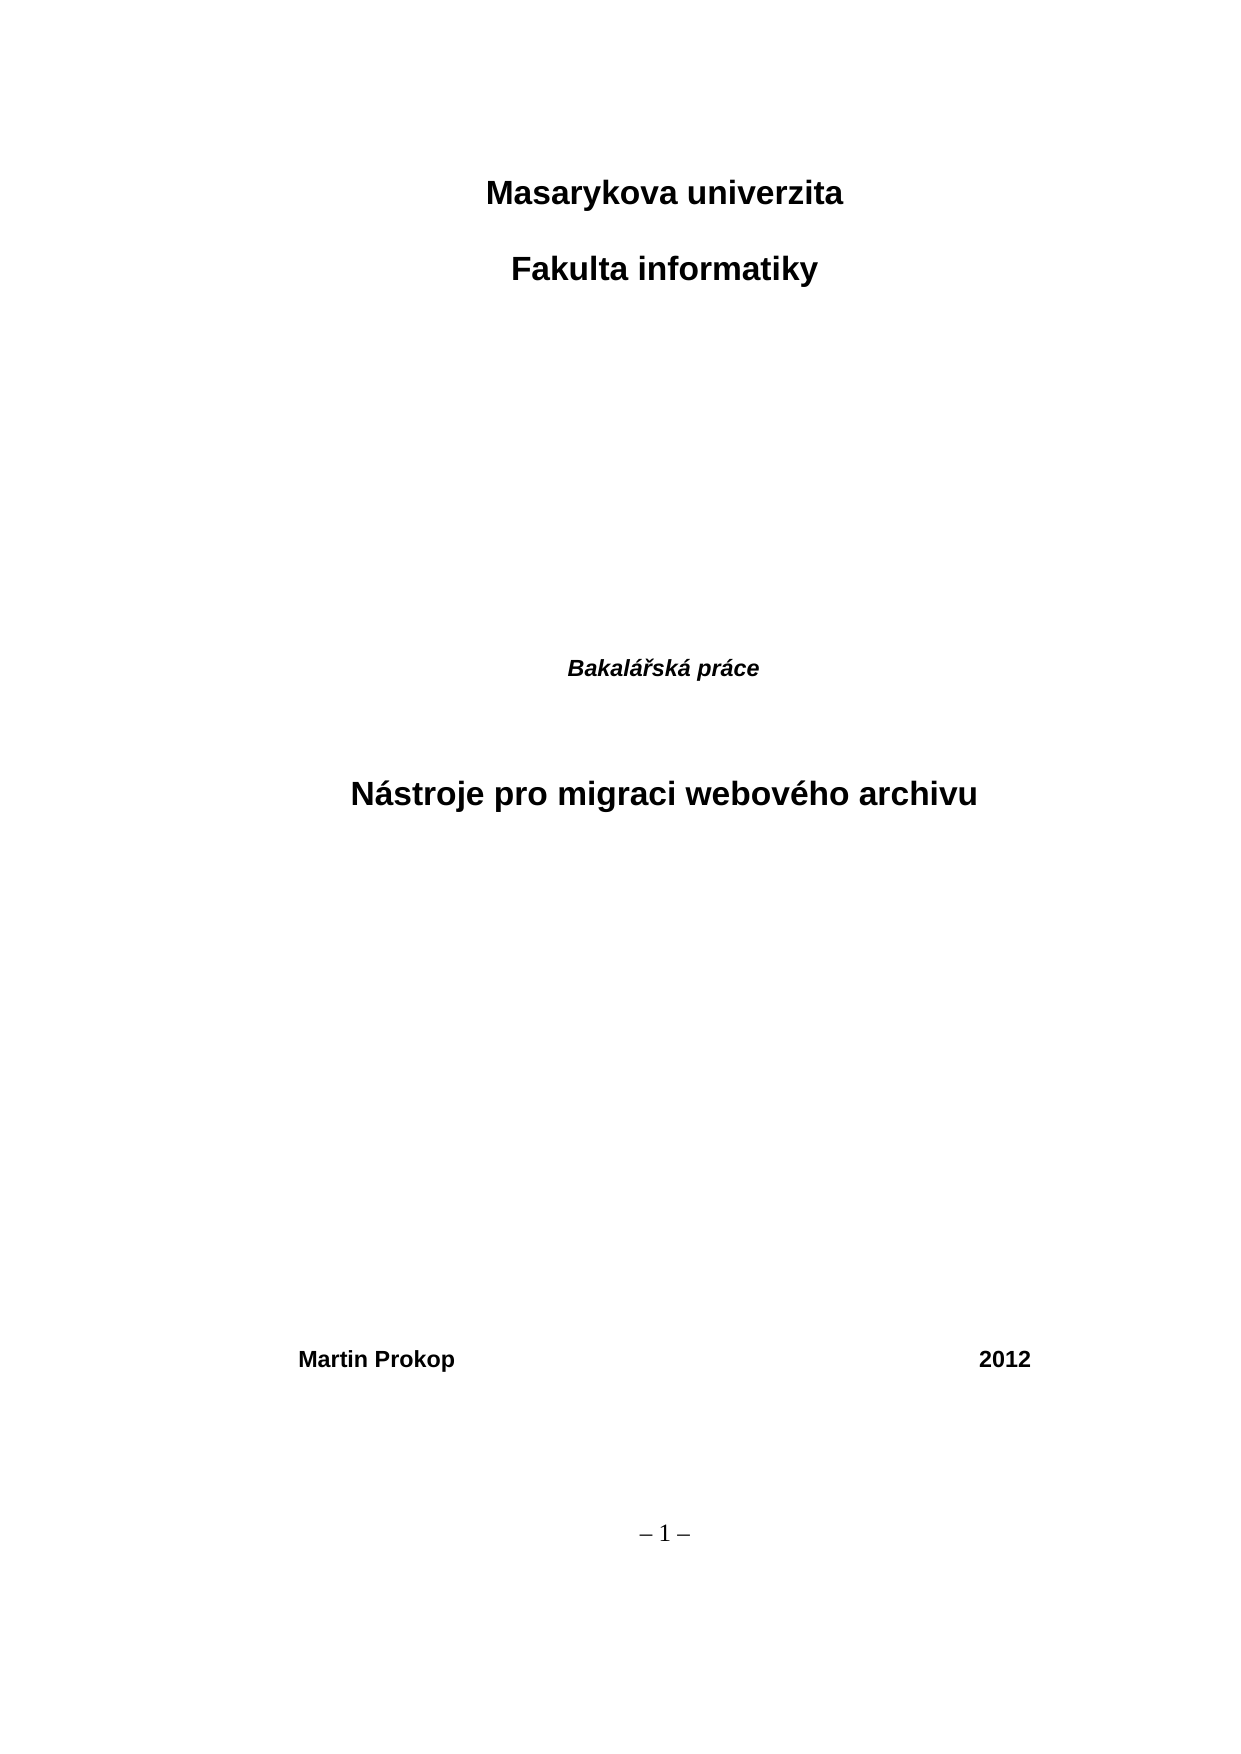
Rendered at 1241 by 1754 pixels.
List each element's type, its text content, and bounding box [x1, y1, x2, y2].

subtitle Martin Prokop 2012 [236, 1345, 1093, 1372]
subtitle Nástroje pro migraci webového archivu [236, 774, 1093, 813]
subtitle Masarykova univerzita [236, 173, 1093, 211]
subtitle Bakalářská práce [236, 655, 1093, 682]
subtitle Fakulta informatiky [236, 249, 1093, 287]
